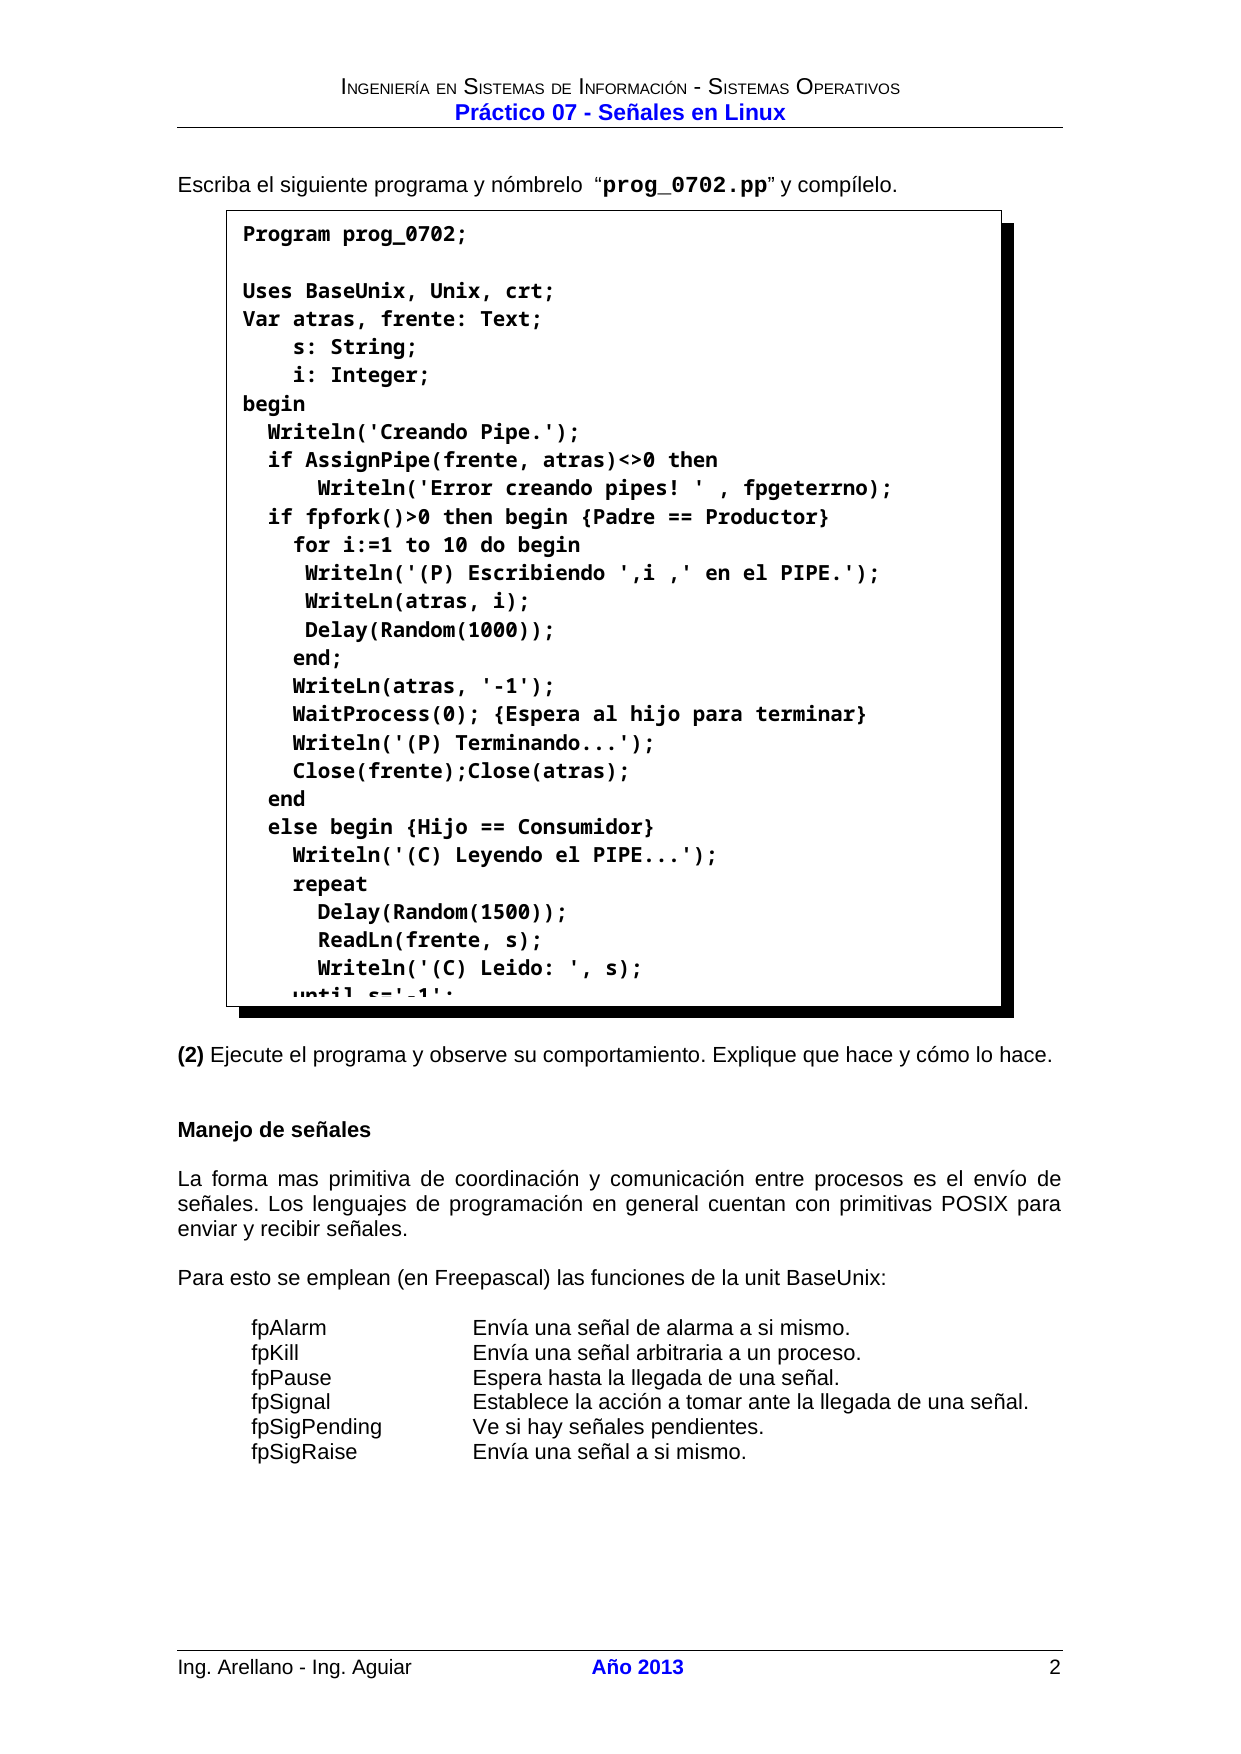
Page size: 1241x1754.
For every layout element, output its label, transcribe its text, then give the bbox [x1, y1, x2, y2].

text Writeln('(P) Terminando...'); [243, 728, 985, 756]
text Var atras, frente: Text; [243, 304, 985, 332]
text end; [243, 643, 985, 671]
text WriteLn(atras, i); [243, 586, 985, 615]
text Writeln('Error creando pipes! ' , fpgeterrno); [243, 473, 985, 502]
text for i:=1 to 10 do begin [243, 530, 985, 558]
text Writeln('Creando Pipe.'); [243, 417, 985, 445]
text fpSignal Establece la acción a tomar ante la llegada de una señal. [177, 1390, 1063, 1414]
text Manejo de señales [177, 1117, 1063, 1142]
text until s='-1'; [243, 982, 985, 997]
text WriteLn(atras, '-1'); [243, 671, 985, 699]
text Writeln('(C) Leido: ', s); [243, 953, 985, 982]
text Program prog_0702; [243, 219, 985, 248]
text if fpfork()>0 then begin {Padre == Productor} [243, 502, 985, 530]
text Para esto se emplean (en Freepascal) las funciones de la unit BaseUnix: [177, 1266, 1063, 1291]
text if AssignPipe(frente, atras)<>0 then [243, 445, 985, 473]
text begin [243, 389, 985, 417]
text (2) Ejecute el programa y observe su comportamiento. Explique que hace y cómo lo hace. [177, 1043, 1063, 1067]
text Delay(Random(1500)); [243, 897, 985, 925]
text else begin {Hijo == Consumidor} [243, 812, 985, 841]
text ReadLn(frente, s); [243, 925, 985, 953]
text s: String; [243, 332, 985, 361]
text repeat [243, 869, 985, 897]
text fpSigRaise Envía una señal a si mismo. [177, 1439, 1063, 1464]
text Writeln('(P) Escribiendo ',i ,' en el PIPE.'); [243, 558, 985, 586]
text Writeln('(C) Leyendo el PIPE...'); [243, 841, 985, 869]
text La forma mas primitiva de coordinación y comunicación entre procesos es el envío de señales. Los lenguajes de programación en general cuentan con primitivas POSIX para enviar y recibir señales. [177, 1167, 1063, 1241]
text Uses BaseUnix, Unix, crt; [243, 276, 985, 304]
text WaitProcess(0); {Espera al hijo para terminar} [243, 699, 985, 728]
text end [243, 784, 985, 812]
text fpSigPending Ve si hay señales pendientes. [177, 1414, 1063, 1439]
text fpPause Espera hasta la llegada de una señal. [177, 1365, 1063, 1390]
text Close(frente);Close(atras); [243, 756, 985, 784]
text fpKill Envía una señal arbitraria a un proceso. [177, 1340, 1063, 1365]
text Delay(Random(1000)); [243, 615, 985, 643]
text fpAlarm Envía una señal de alarma a si mismo. [177, 1315, 1063, 1340]
text Escriba el siguiente programa y nómbrelo “prog_0702.pp” y compílelo. [177, 172, 1063, 199]
text i: Integer; [243, 361, 985, 389]
